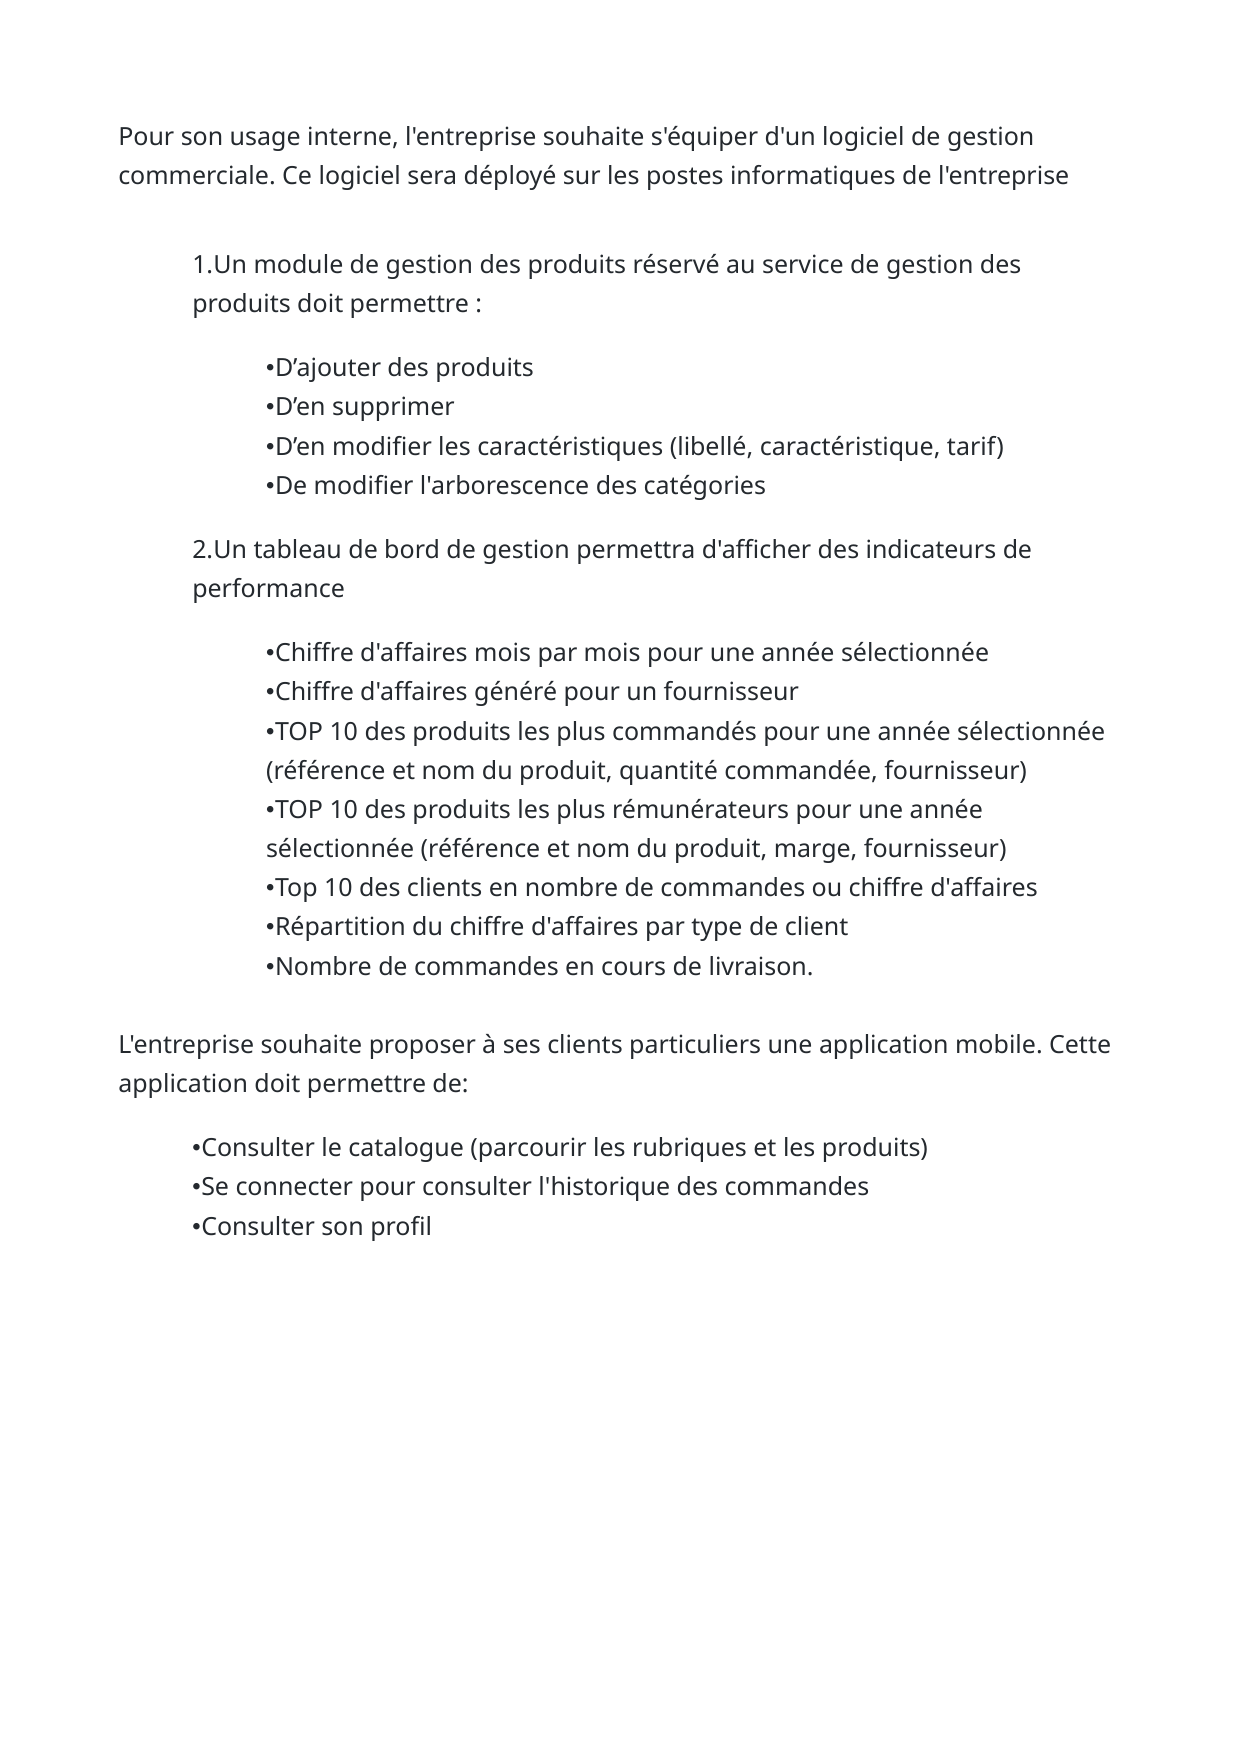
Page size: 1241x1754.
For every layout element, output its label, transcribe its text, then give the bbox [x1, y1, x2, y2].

list Répartition du chiffre d'affaires par type de client [118, 909, 1122, 943]
list Consulter le catalogue (parcourir les rubriques et les produits) [118, 1130, 1122, 1164]
list TOP 10 des produits les plus rémunérateurs pour une année sélectionnée (référence et nom du produit, marge, fournisseur) [118, 791, 1122, 865]
list D’en supprimer [118, 389, 1122, 423]
list Top 10 des clients en nombre de commandes ou chiffre d'affaires [118, 870, 1122, 904]
text Pour son usage interne, l'entreprise souhaite s'équiper d'un logiciel de gestion commerciale. Ce logiciel sera déployé sur les postes informatiques de l'entreprise [118, 118, 1122, 191]
list D’en modifier les caractéristiques (libellé, caractéristique, tarif) [118, 428, 1122, 462]
list Chiffre d'affaires généré pour un fournisseur [118, 674, 1122, 708]
list Un tableau de bord de gestion permettra d'afficher des indicateurs de performance [118, 531, 1122, 605]
text L'entreprise souhaite proposer à ses clients particuliers une application mobile. Cette application doit permettre de: [118, 1026, 1122, 1100]
list TOP 10 des produits les plus commandés pour une année sélectionnée (référence et nom du produit, quantité commandée, fournisseur) [118, 713, 1122, 786]
list D’ajouter des produits [118, 350, 1122, 384]
list Consulter son profil [118, 1208, 1122, 1242]
list Chiffre d'affaires mois par mois pour une année sélectionnée [118, 635, 1122, 669]
list Un module de gestion des produits réservé au service de gestion des produits doit permettre : [118, 246, 1122, 320]
list Nombre de commandes en cours de livraison. [118, 948, 1122, 982]
list Se connecter pour consulter l'historique des commandes [118, 1169, 1122, 1203]
list De modifier l'arborescence des catégories [118, 467, 1122, 501]
